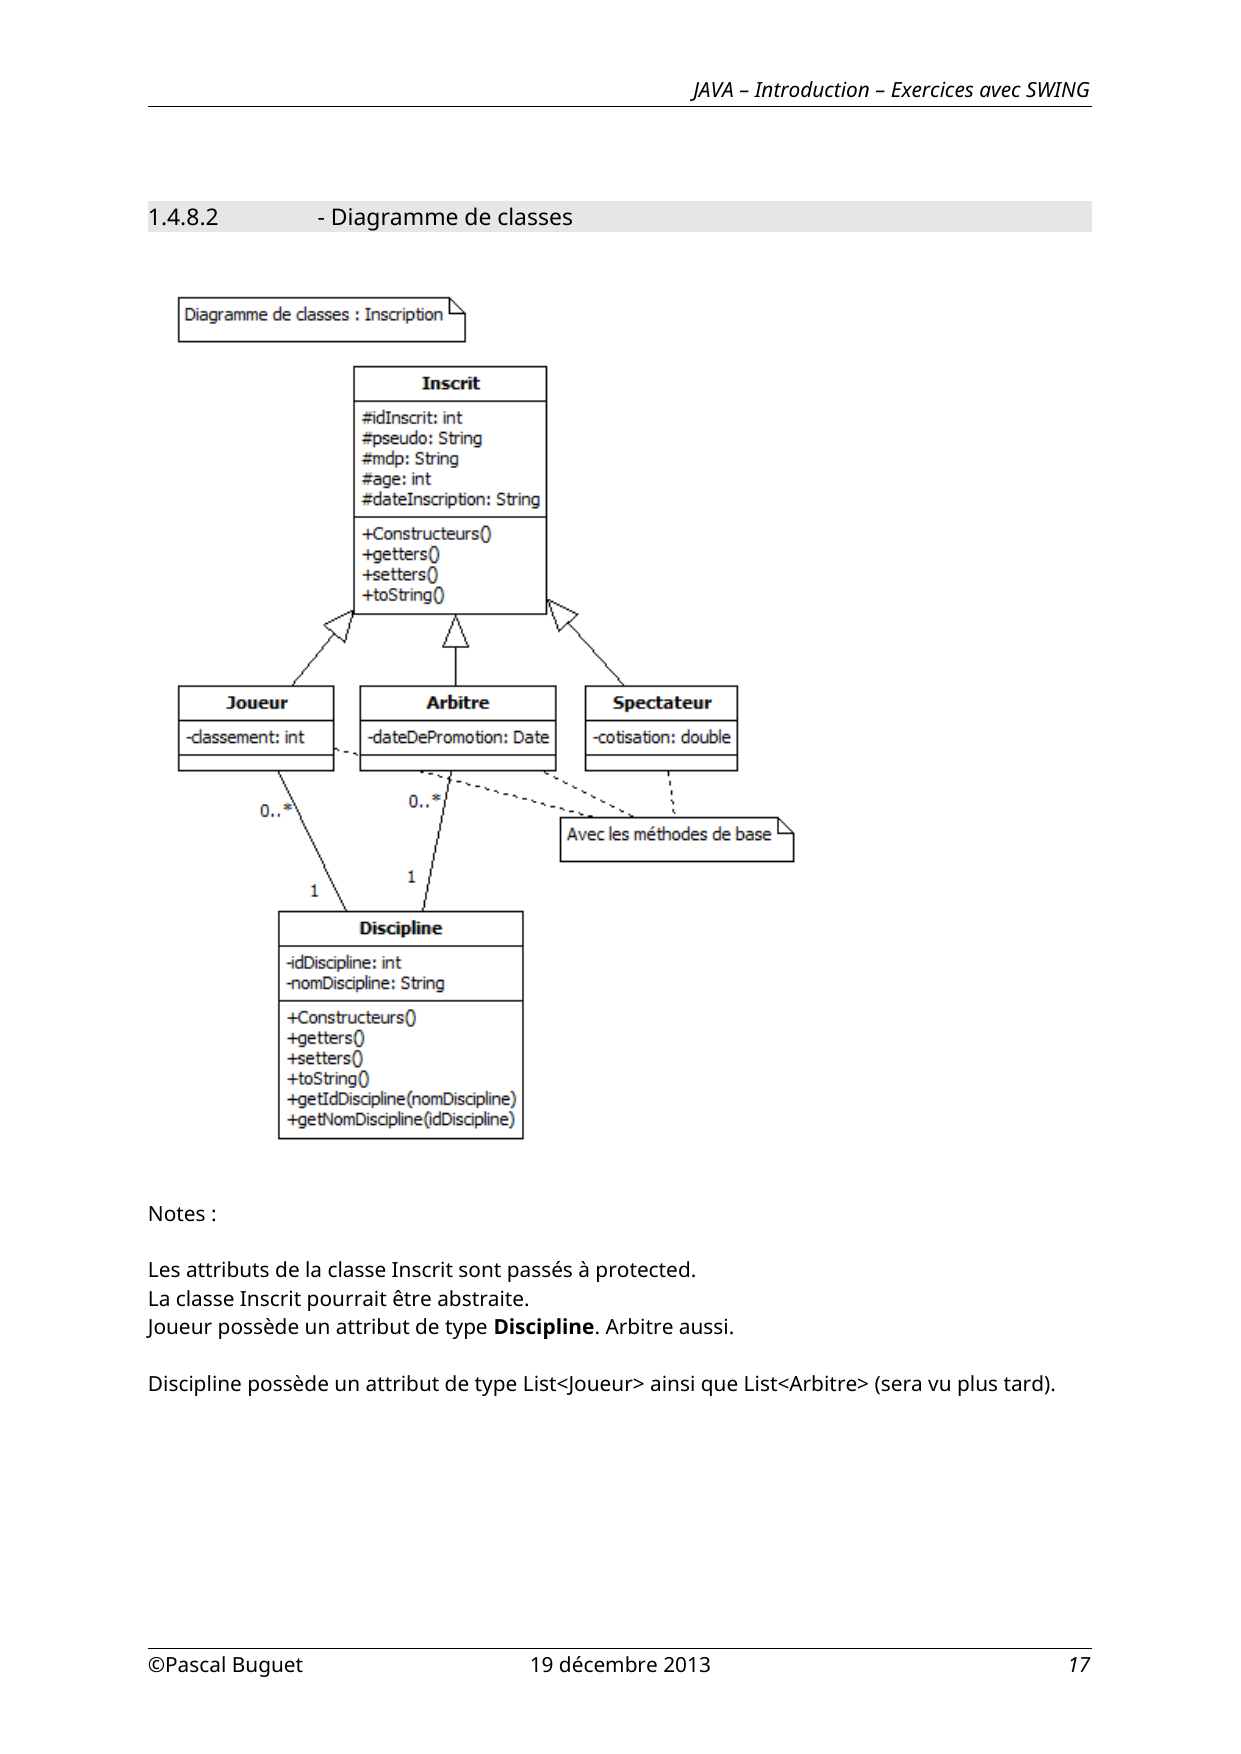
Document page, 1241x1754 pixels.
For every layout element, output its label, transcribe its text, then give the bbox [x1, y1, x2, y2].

text Notes : [148, 1199, 1092, 1227]
text Discipline possède un attribut de type List<Joueur> ainsi que List<Arbitre> (sera vu plus tard). [148, 1369, 1092, 1398]
picture [147, 267, 826, 1171]
text La classe Inscrit pourrait être abstraite. [148, 1284, 1092, 1312]
text Les attributs de la classe Inscrit sont passés à protected. [148, 1256, 1092, 1284]
text Joueur possède un attribut de type Discipline. Arbitre aussi. [148, 1312, 1092, 1341]
subtitle - Diagramme de classes [148, 201, 1092, 232]
